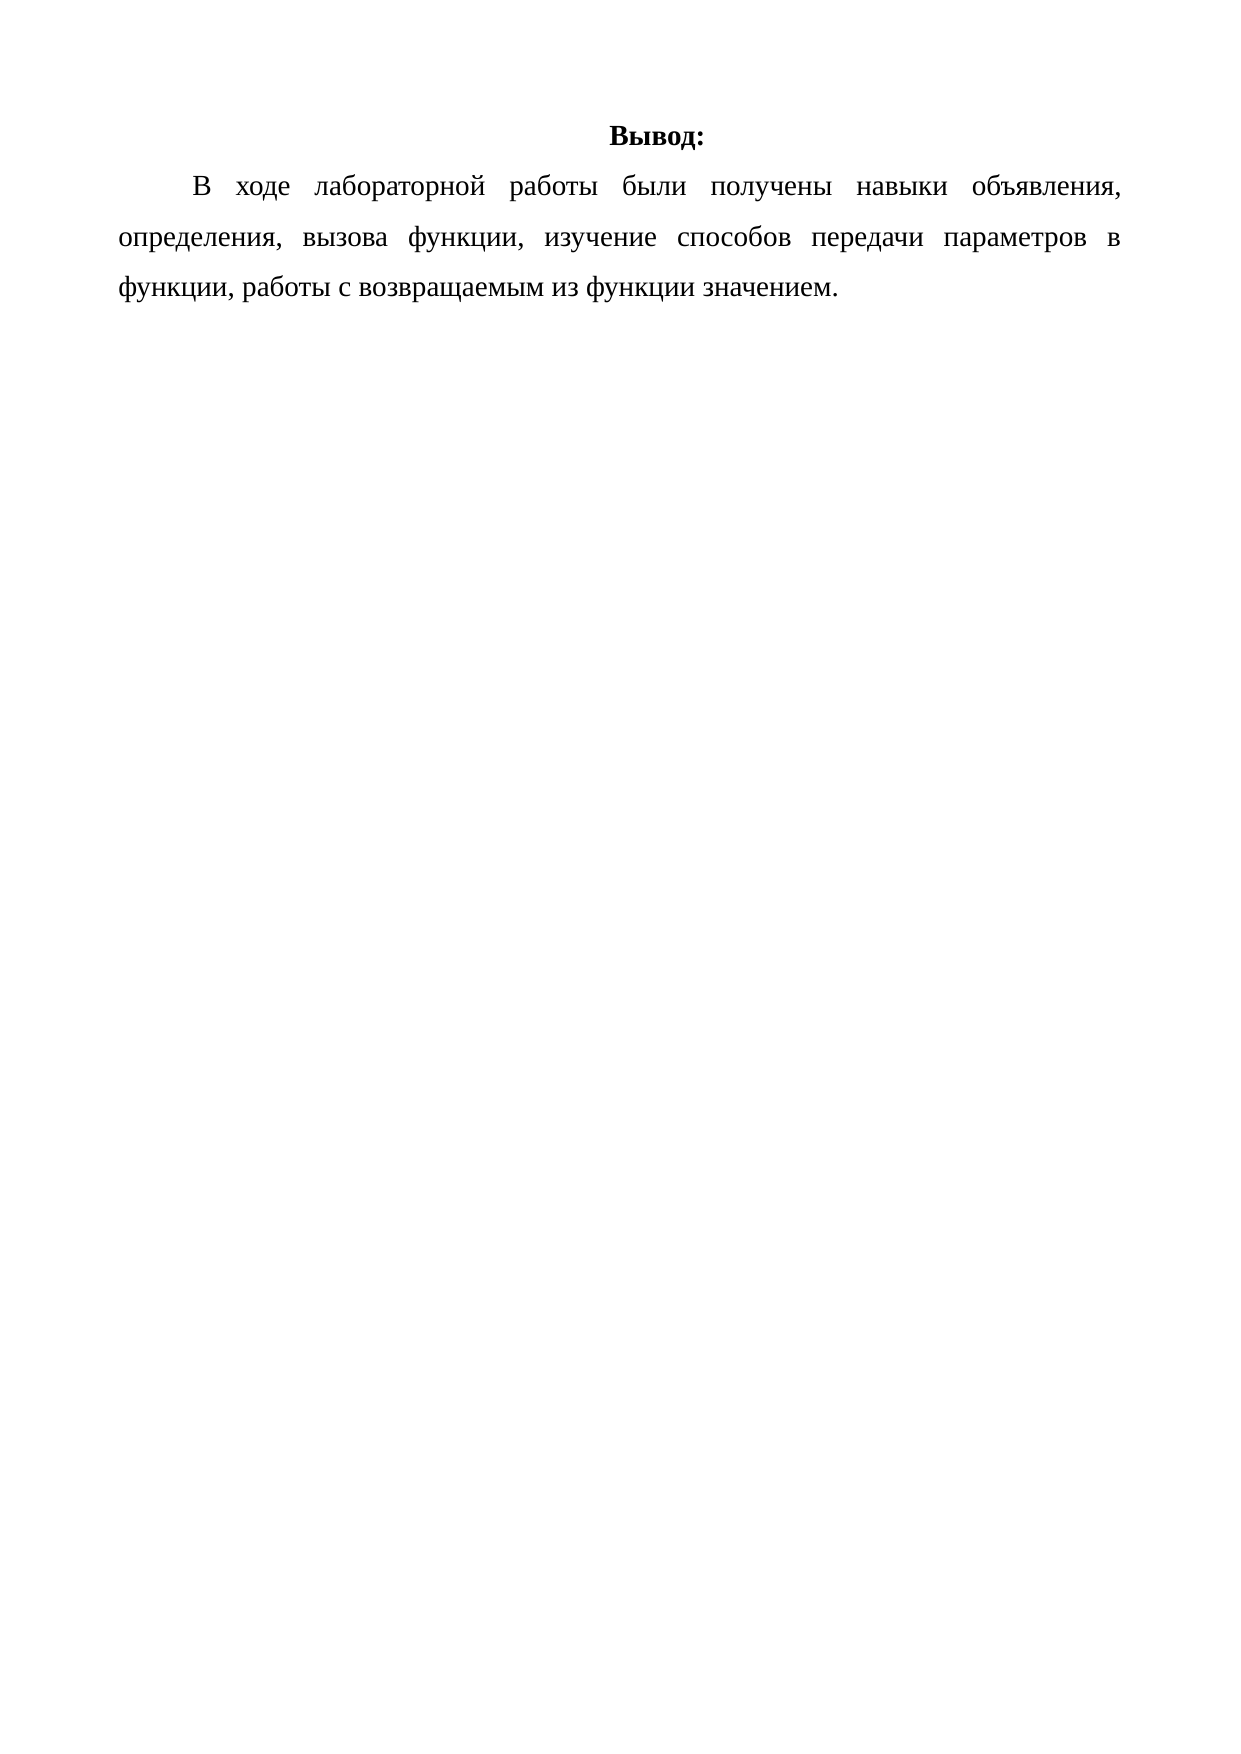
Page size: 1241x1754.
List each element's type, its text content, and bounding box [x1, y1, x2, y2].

text В ходе лабораторной работы были получены навыки объявления, определения, вызова функции, изучение способов передачи параметров в функции, работы с возвращаемым из функции значением. [118, 168, 1122, 303]
text Вывод: [118, 118, 1122, 152]
